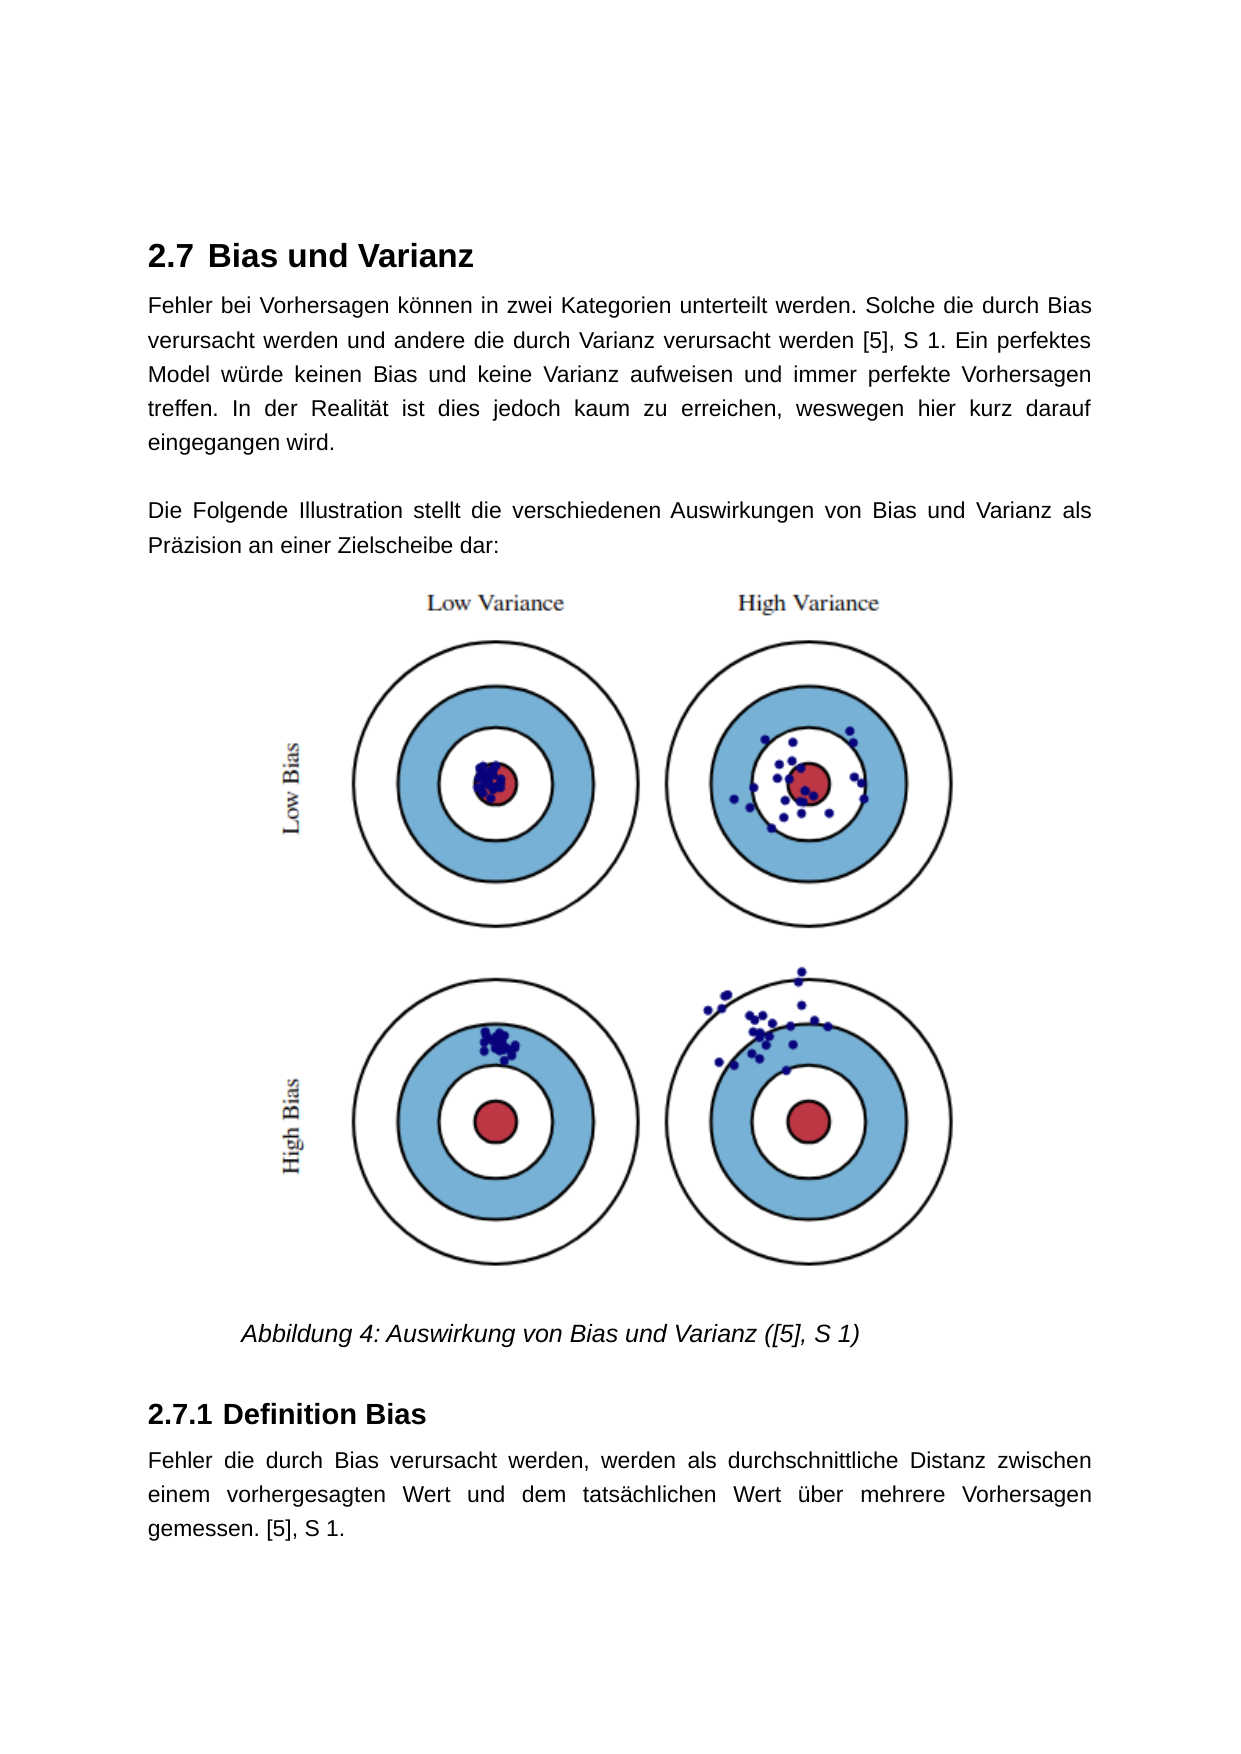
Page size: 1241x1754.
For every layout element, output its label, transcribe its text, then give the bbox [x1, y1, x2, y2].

text Abbildung 4: Auswirkung von Bias und Varianz ([5], S 1) [241, 1305, 999, 1347]
subtitle Definition Bias [148, 1397, 1092, 1431]
subtitle Bias und Varianz [148, 236, 1092, 275]
text Fehler bei Vorhersagen können in zwei Kategorien unterteilt werden. Solche die durch Bias verursacht werden und andere die durch Varianz verursacht werden [5], S 1. Ein perfektes Model würde keinen Bias und keine Varianz aufweisen und immer perfekte Vorhersagen treffen. In der Realität ist dies jedoch kaum zu erreichen, weswegen hier kurz darauf eingegangen wird. [148, 292, 1092, 455]
text Fehler die durch Bias verursacht werden, werden als durchschnittliche Distanz zwischen einem vorhergesagten Wert und dem tatsächlichen Wert über mehrere Vorhersagen gemessen. [5], S 1. [148, 1447, 1092, 1542]
picture [241, 578, 999, 1305]
text Die Folgende Illustration stellt die verschiedenen Auswirkungen von Bias und Varianz als Präzision an einer Zielscheibe dar: [148, 497, 1092, 558]
